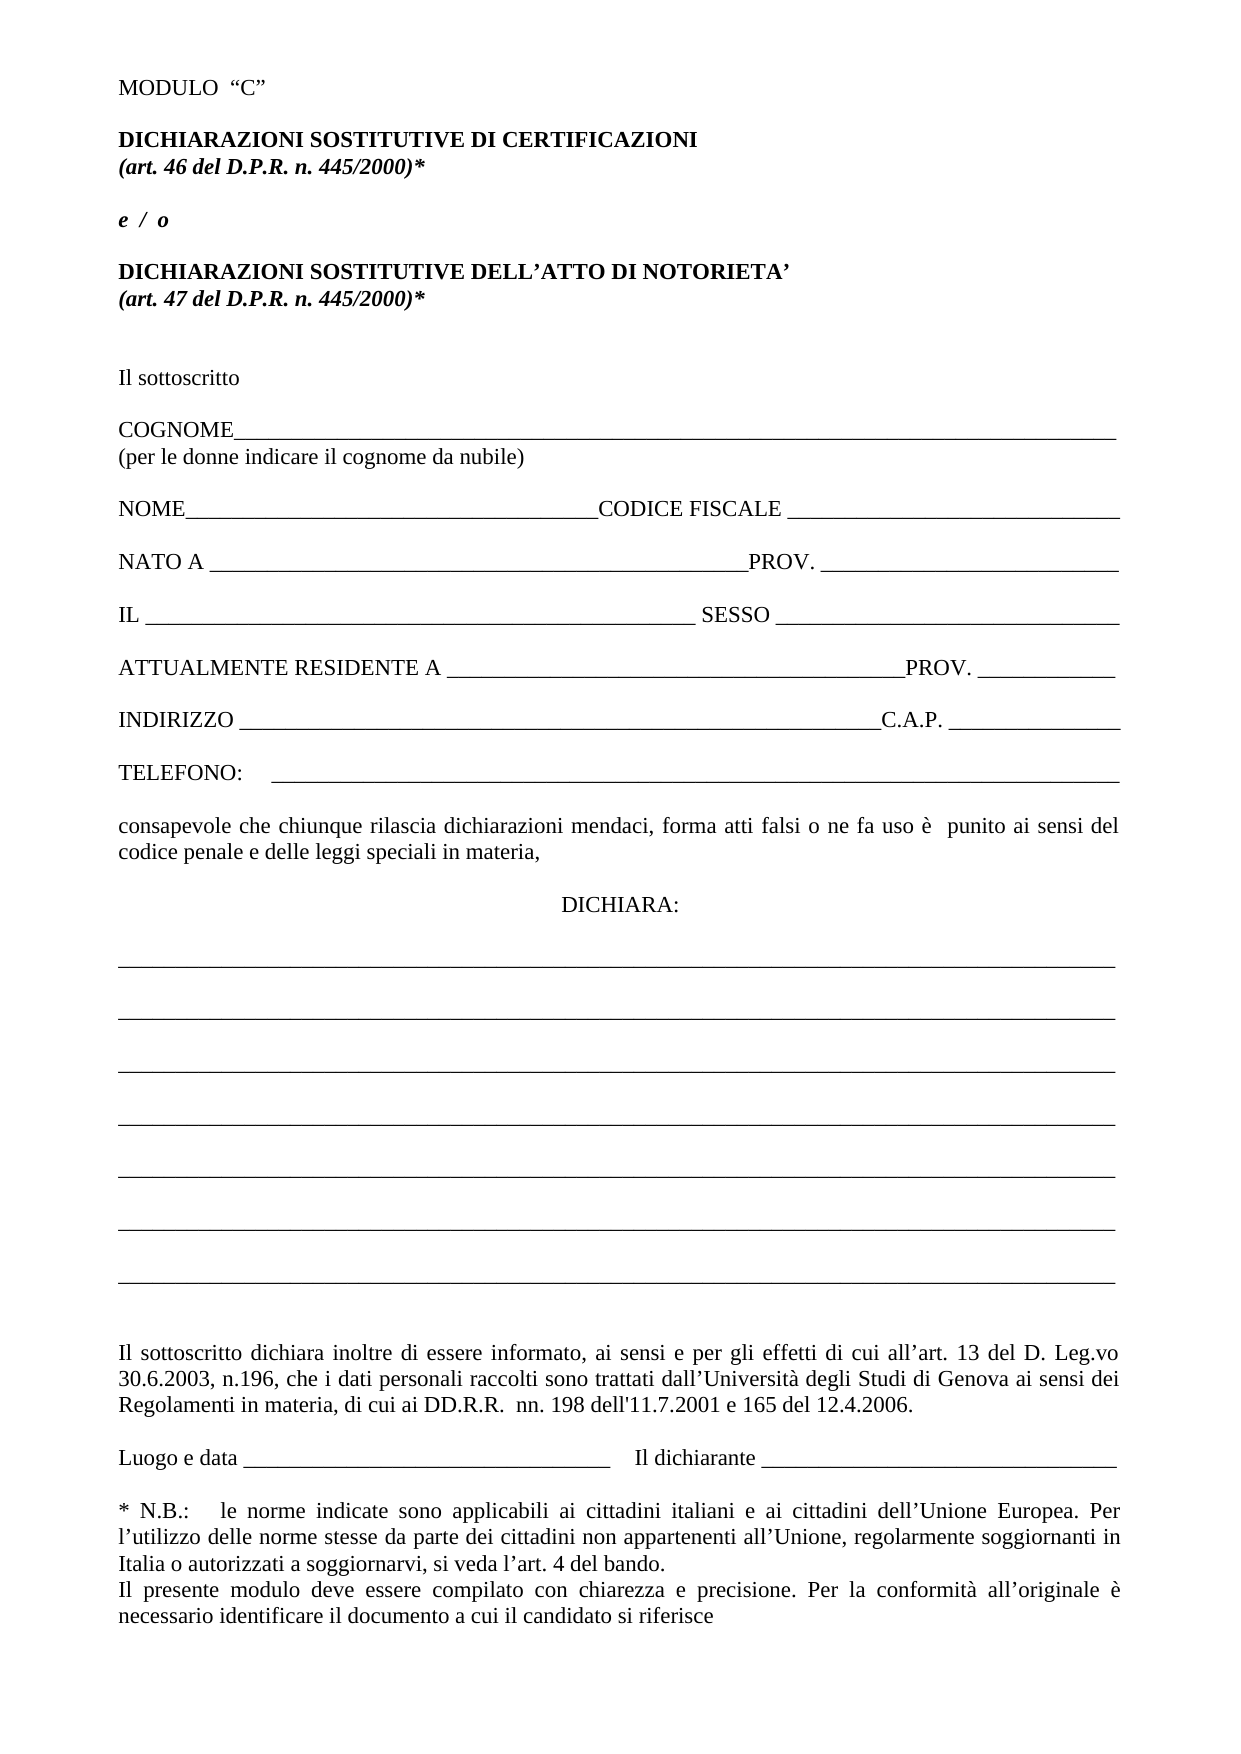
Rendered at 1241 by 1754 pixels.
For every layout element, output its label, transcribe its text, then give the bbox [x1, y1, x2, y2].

text _______________________________________________________________________________________ [118, 1102, 1122, 1128]
text consapevole che chiunque rilascia dichiarazioni mendaci, forma atti falsi o ne fa uso è punito ai sensi del codice penale e delle leggi speciali in materia, [118, 812, 1122, 864]
text INDIRIZZO ________________________________________________________C.A.P. _______________ [118, 706, 1122, 733]
text _______________________________________________________________________________________ [118, 996, 1122, 1023]
text _______________________________________________________________________________________ [118, 1207, 1122, 1233]
text DICHIARAZIONI SOSTITUTIVE DI CERTIFICAZIONI [118, 127, 1122, 153]
text _______________________________________________________________________________________ [118, 1049, 1122, 1075]
text IL ________________________________________________ SESSO ______________________________ [118, 601, 1122, 627]
text Il presente modulo deve essere compilato con chiarezza e precisione. Per la conformità all’originale è necessario identificare il documento a cui il candidato si riferisce [118, 1576, 1122, 1629]
text NOME____________________________________CODICE FISCALE _____________________________ [118, 496, 1122, 522]
text Luogo e data ________________________________ Il dichiarante _______________________________ [118, 1444, 1122, 1471]
text _______________________________________________________________________________________ [118, 1154, 1122, 1181]
text TELEFONO: __________________________________________________________________________ [118, 759, 1122, 785]
text COGNOME_____________________________________________________________________________ [118, 416, 1122, 443]
text MODULO “C” [118, 74, 1122, 100]
text (art. 47 del D.P.R. n. 445/2000)* [118, 285, 1122, 311]
text _______________________________________________________________________________________ [118, 1260, 1122, 1286]
text dichiara: [118, 891, 1122, 917]
text ATTUALMENTE RESIDENTE A ________________________________________PROV. ____________ [118, 654, 1122, 680]
text * N.B.: le norme indicate sono applicabili ai cittadini italiani e ai cittadini dell’Unione Europea. Per l’utilizzo delle norme stesse da parte dei cittadini non appartenenti all’Unione, regolarmente soggiornanti in Italia o autorizzati a soggiornarvi, si veda l’art. 4 del bando. [118, 1497, 1122, 1576]
text Il sottoscritto dichiara inoltre di essere informato, ai sensi e per gli effetti di cui all’art. 13 del D. Leg.vo 30.6.2003, n.196, che i dati personali raccolti sono trattati dall’Università degli Studi di Genova ai sensi dei Regolamenti in materia, di cui ai DD.R.R. nn. 198 dell'11.7.2001 e 165 del 12.4.2006. [118, 1339, 1122, 1418]
text (art. 46 del D.P.R. n. 445/2000)* [118, 153, 1122, 179]
text NATO A _______________________________________________PROV. __________________________ [118, 548, 1122, 574]
text Il sottoscritto [118, 364, 1122, 390]
text _______________________________________________________________________________________ [118, 943, 1122, 970]
text e / o [118, 206, 1122, 232]
text (per le donne indicare il cognome da nubile) [118, 443, 1122, 469]
text DICHIARAZIONI SOSTITUTIVE DELL’ATTO DI NOTORIETA’ [118, 258, 1122, 285]
